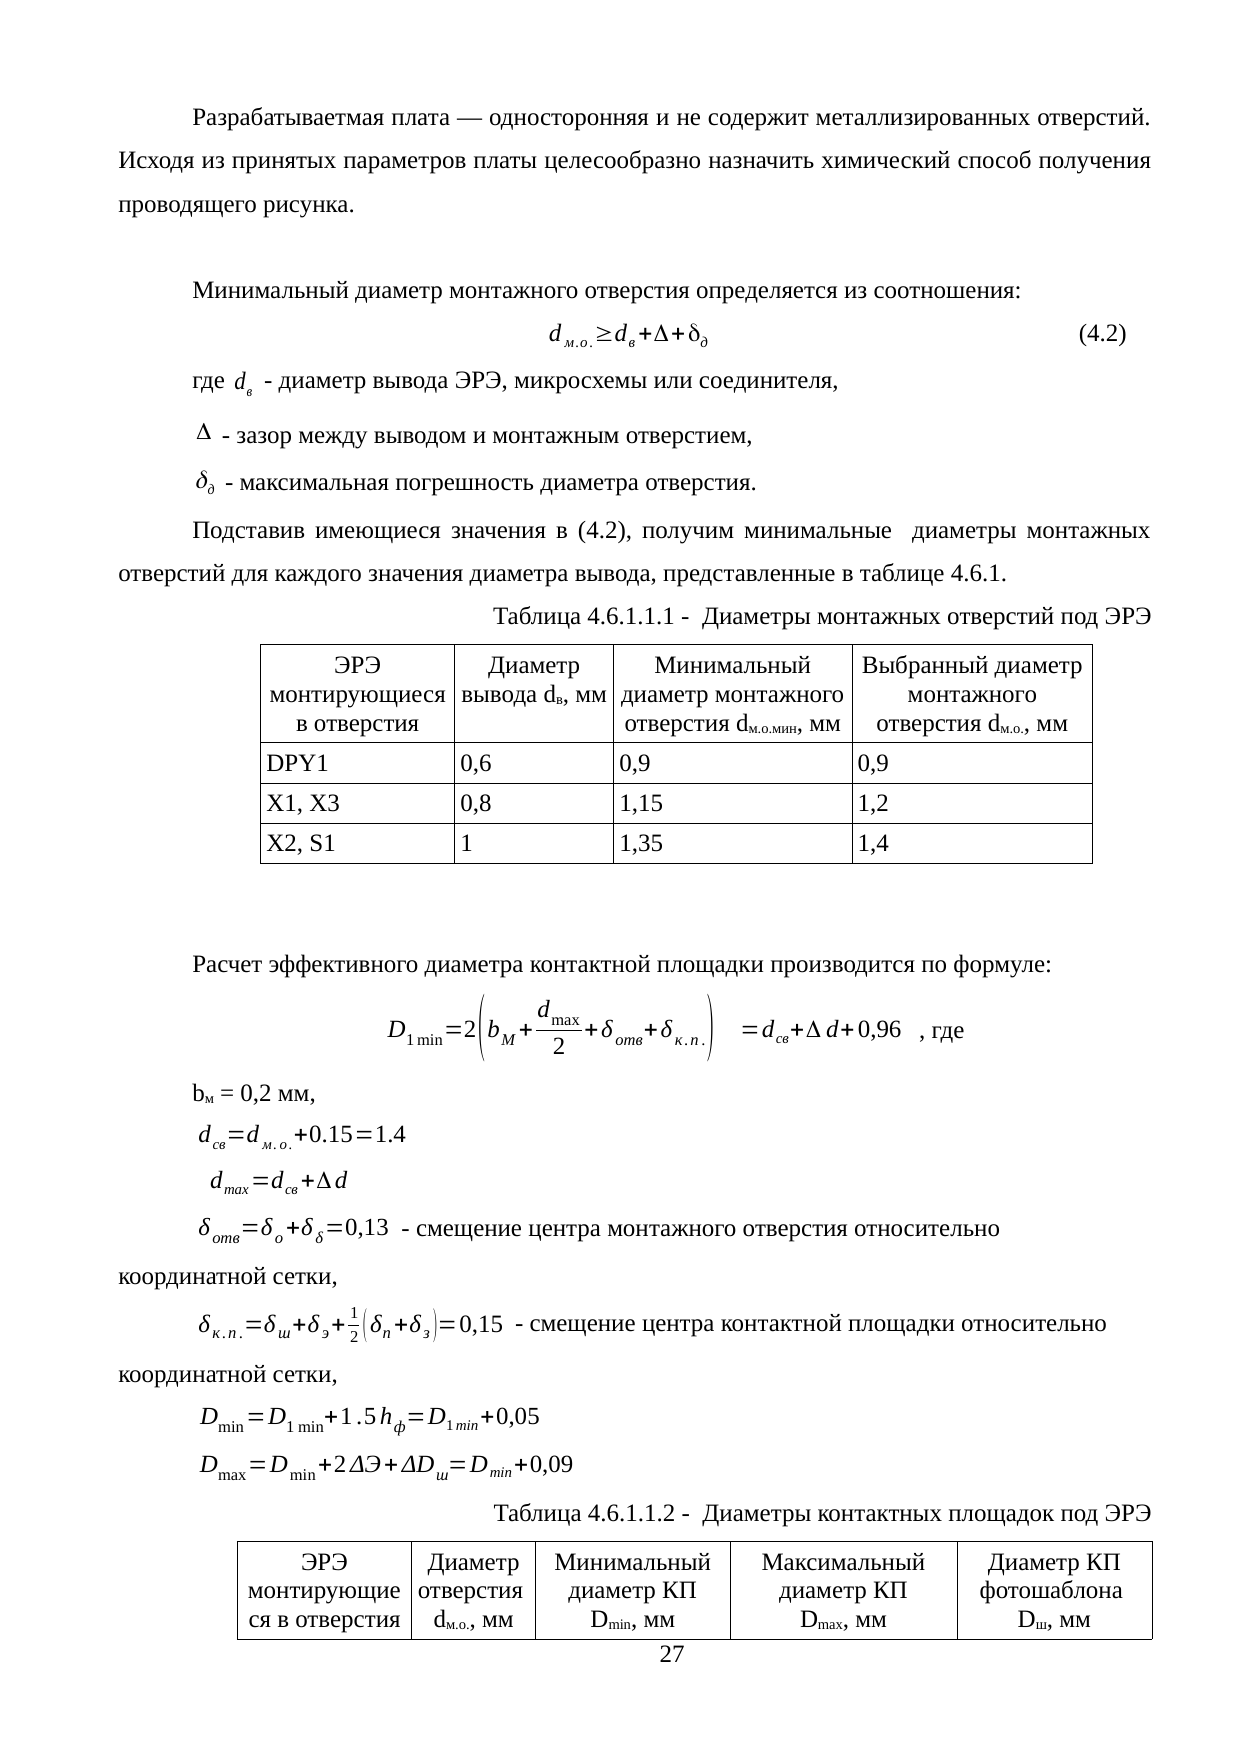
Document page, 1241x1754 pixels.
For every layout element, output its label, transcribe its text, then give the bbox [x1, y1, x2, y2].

table_header Диаметр КП фотошаблона Dш, мм [958, 1542, 1152, 1639]
table_cell 1,35 [614, 824, 852, 863]
table_cell 1,2 [853, 784, 1092, 823]
text , где [118, 992, 1152, 1064]
table_cell 0,8 [455, 784, 613, 823]
text - максимальная погрешность диаметра отверстия. [118, 463, 1152, 501]
table_header Минимальный диаметр КП Dmin, мм [536, 1542, 730, 1639]
text (4.2) [118, 318, 1152, 351]
text Расчет эффективного диаметра контактной площадки производится по формуле: [118, 949, 1152, 978]
table_cell 1 [455, 824, 613, 863]
text где - диаметр вывода ЭРЭ, микросхемы или соединителя, [118, 365, 1152, 402]
table_cell 1,15 [614, 784, 852, 823]
table_cell DPY1 [261, 743, 454, 782]
text Минимальный диаметр монтажного отверстия определяется из соотношения: [118, 275, 1152, 304]
table_cell 0,6 [455, 743, 613, 782]
text - смещение центра контактной площадки относительно координатной сетки, [118, 1304, 1152, 1388]
text - зазор между выводом и монтажным отверстием, [118, 417, 1152, 449]
text Подставив имеющиеся значения в (4.2), получим минимальные диаметры монтажных отверстий для каждого значения диаметра вывода, представленные в таблице 4.6.1. [118, 515, 1152, 587]
table_header Максимальный диаметр КП Dmax, мм [731, 1542, 957, 1639]
table_header Выбранный диаметр монтажного отверстия dм.о., мм [853, 645, 1092, 742]
table_header ЭРЭ монтирующиеся в отверстия [238, 1542, 411, 1639]
table_header ЭРЭ монтирующиеся в отверстия [261, 645, 454, 742]
text Таблица 4.6.1.1.1 - Диаметры монтажных отверстий под ЭРЭ [118, 601, 1152, 630]
table_cell 1,4 [853, 824, 1092, 863]
table_cell 0,9 [853, 743, 1092, 782]
table_header Минимальный диаметр монтажного отверстия dм.о.мин, мм [614, 645, 852, 742]
table_header Диаметр отверстия dм.о., мм [412, 1542, 535, 1639]
text Таблица 4.6.1.1.2 - Диаметры контактных площадок под ЭРЭ [118, 1498, 1152, 1526]
table_cell X2, S1 [261, 824, 454, 863]
text Разрабатываетмая плата — односторонняя и не содержит металлизированных отверстий. Исходя из принятых параметров платы целесообразно назначить химический способ получения проводящего рисунка. [118, 102, 1152, 217]
text - смещение центра монтажного отверстия относительно координатной сетки, [118, 1213, 1152, 1290]
text bм = 0,2 мм, [118, 1078, 1152, 1107]
table_cell 0,9 [614, 743, 852, 782]
table_header Диаметр вывода dв, мм [455, 645, 613, 742]
table_cell X1, X3 [261, 784, 454, 823]
